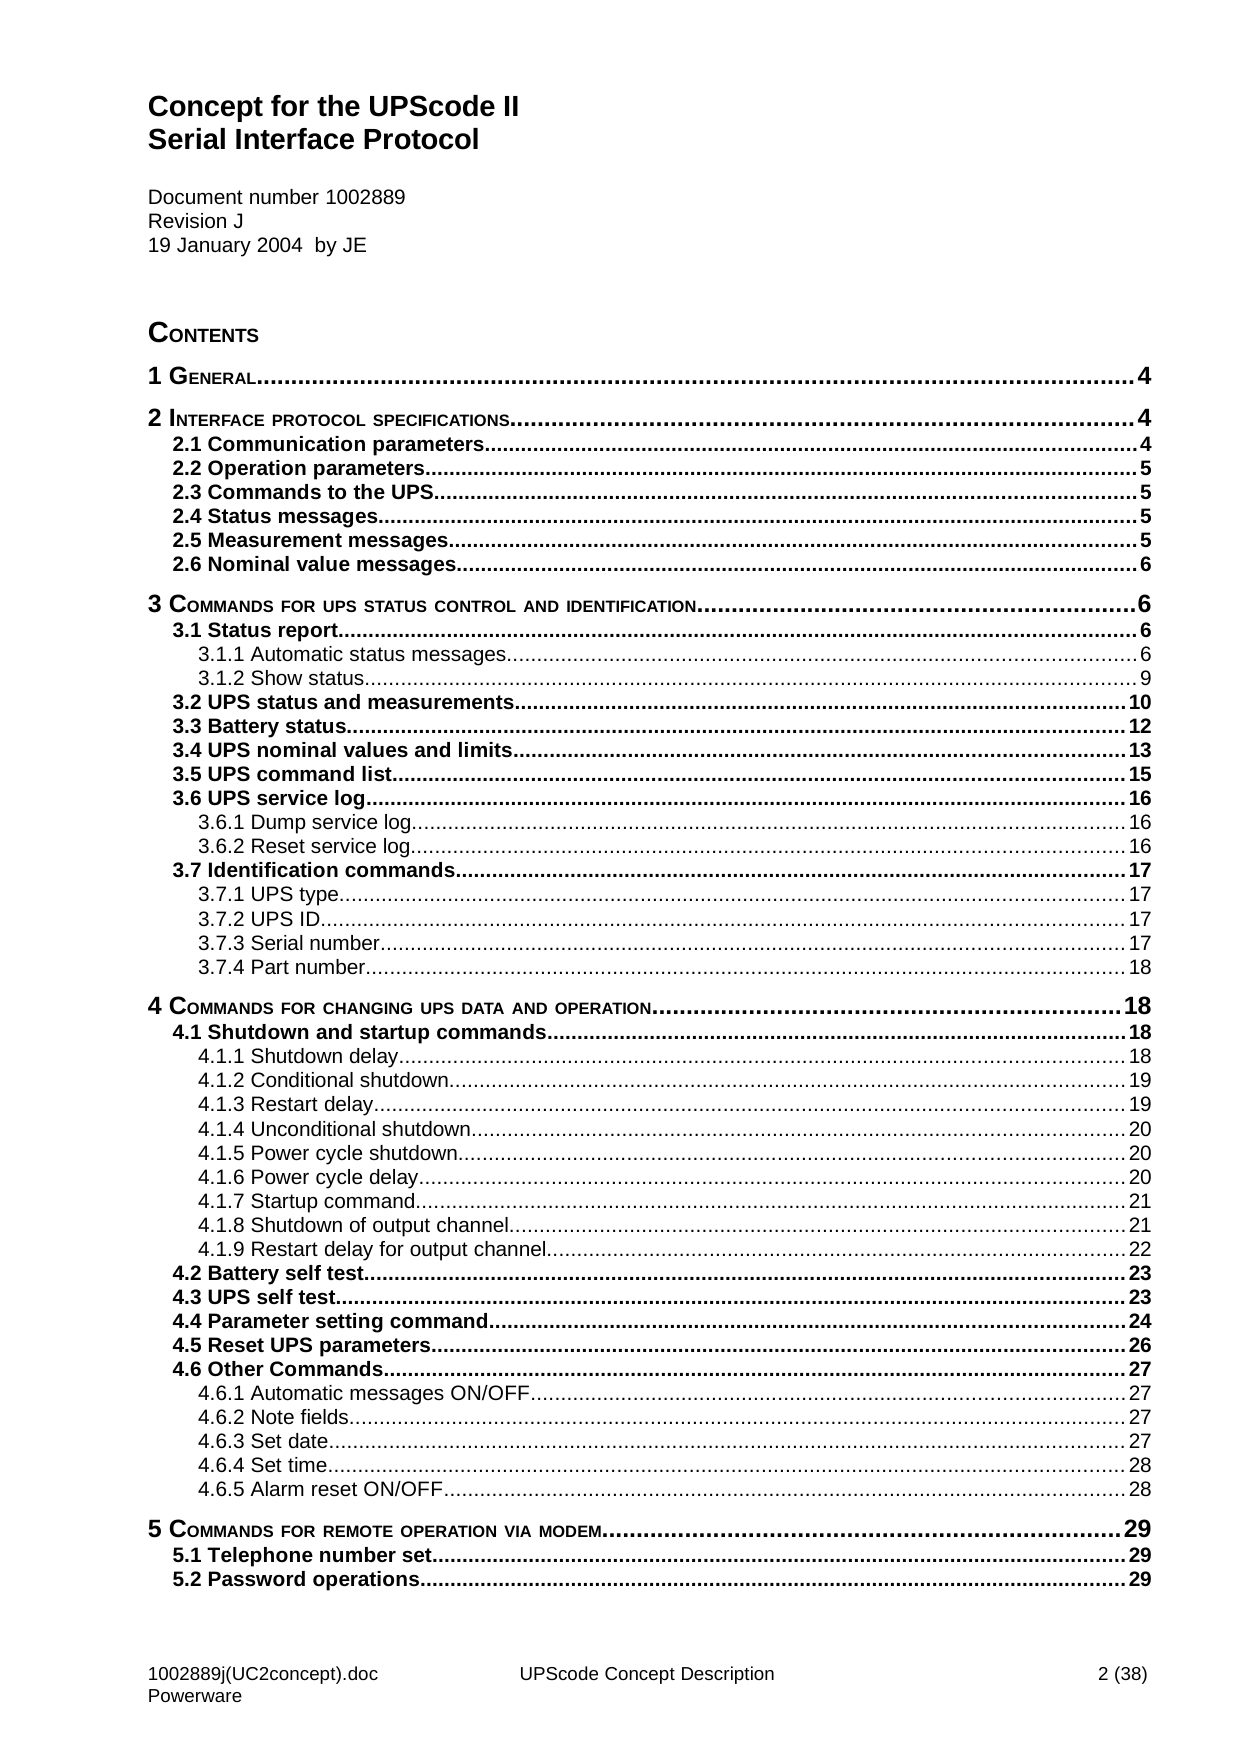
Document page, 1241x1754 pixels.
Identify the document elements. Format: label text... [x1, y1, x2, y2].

text 3.7.2 UPS ID 17 [198, 906, 1151, 931]
text 4.1.4 Unconditional shutdown 20 [198, 1116, 1151, 1141]
text 4.4 Parameter setting command 24 [172, 1309, 1151, 1333]
text 3.1 Status report 6 [172, 618, 1151, 642]
text 4.1.8 Shutdown of output channel 21 [198, 1213, 1151, 1237]
text 2.1 Communication parameters 4 [172, 432, 1151, 456]
text 4.1.7 Startup command 21 [198, 1189, 1151, 1213]
text 5.1 Telephone number set 29 [172, 1543, 1151, 1567]
text Concept for the UPScode II [148, 89, 1151, 122]
text 4.6.1 Automatic messages ON/OFF 27 [198, 1381, 1151, 1405]
text 3 Commands for ups status control and identification 6 [148, 589, 1151, 618]
text 3.3 Battery status 12 [172, 714, 1151, 738]
text 4.1.9 Restart delay for output channel 22 [198, 1237, 1151, 1261]
text 3.2 UPS status and measurements 10 [172, 690, 1151, 714]
text Serial Interface Protocol [148, 122, 1151, 156]
text 4.6.5 Alarm reset ON/OFF 28 [198, 1477, 1151, 1501]
text Contents [148, 315, 1151, 349]
text 5.2 Password operations 29 [172, 1567, 1151, 1591]
text 4.3 UPS self test 23 [172, 1285, 1151, 1309]
text 4.6 Other Commands 27 [172, 1357, 1151, 1381]
text 2.6 Nominal value messages 6 [172, 552, 1151, 576]
text 4.1.5 Power cycle shutdown 20 [198, 1141, 1151, 1164]
text 4.5 Reset UPS parameters 26 [172, 1333, 1151, 1357]
text 2.2 Operation parameters 5 [172, 456, 1151, 480]
text 3.7 Identification commands 17 [172, 858, 1151, 882]
text 3.6.1 Dump service log 16 [198, 810, 1151, 834]
text 4.1 Shutdown and startup commands 18 [172, 1020, 1151, 1044]
text 2.4 Status messages 5 [172, 504, 1151, 528]
text Document number 1002889 [148, 185, 1151, 209]
text 3.1.2 Show status 9 [198, 666, 1151, 690]
text 4.2 Battery self test 23 [172, 1261, 1151, 1285]
text 19 January 2004 by JE [148, 233, 1151, 257]
text Revision J [148, 209, 1151, 233]
text 3.1.1 Automatic status messages 6 [198, 642, 1151, 666]
text 4.6.2 Note fields 27 [198, 1405, 1151, 1429]
text 3.4 UPS nominal values and limits 13 [172, 738, 1151, 762]
text 2.3 Commands to the UPS 5 [172, 480, 1151, 504]
text 4.6.3 Set date 27 [198, 1429, 1151, 1453]
text 4.6.4 Set time 28 [198, 1453, 1151, 1477]
text 5 Commands for remote operation via modem 29 [148, 1514, 1151, 1543]
text 4 Commands for changing ups data and operation 18 [148, 991, 1151, 1020]
text 2 Interface protocol specifications 4 [148, 403, 1151, 432]
text 3.6 UPS service log 16 [172, 786, 1151, 810]
text 3.7.1 UPS type 17 [198, 882, 1151, 906]
text 3.5 UPS command list 15 [172, 762, 1151, 786]
text 4.1.6 Power cycle delay 20 [198, 1164, 1151, 1189]
text 4.1.1 Shutdown delay 18 [198, 1044, 1151, 1068]
text 2.5 Measurement messages 5 [172, 528, 1151, 552]
text 4.1.2 Conditional shutdown 19 [198, 1068, 1151, 1092]
text 4.1.3 Restart delay 19 [198, 1092, 1151, 1116]
text 3.7.4 Part number 18 [198, 954, 1151, 979]
text 3.7.3 Serial number 17 [198, 931, 1151, 954]
text 3.6.2 Reset service log 16 [198, 834, 1151, 858]
text 1 General 4 [148, 361, 1151, 390]
